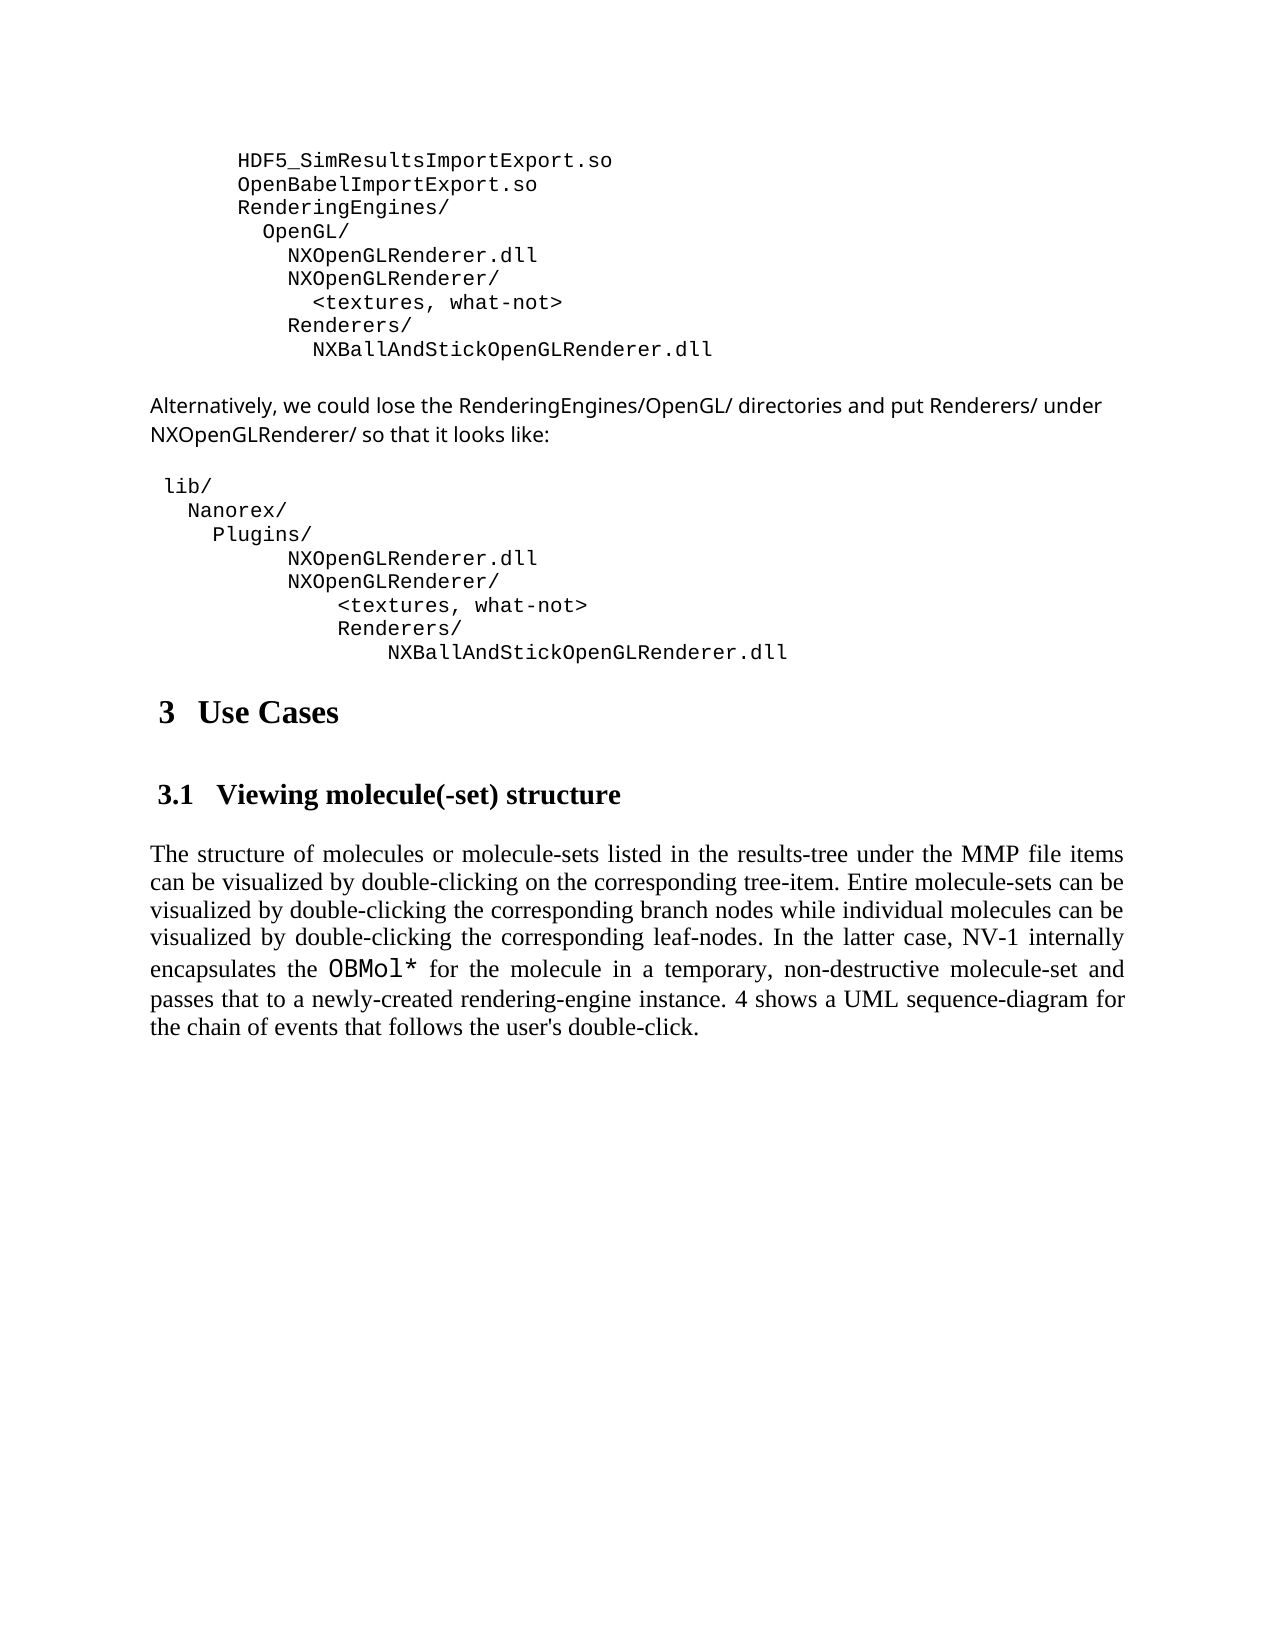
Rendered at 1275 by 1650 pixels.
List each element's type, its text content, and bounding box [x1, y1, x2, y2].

text NXBallAndStickOpenGLRenderer.dll [150, 339, 1125, 363]
text lib/ [150, 477, 1125, 500]
text <textures, what-not> [150, 292, 1125, 316]
text The structure of molecules or molecule-sets listed in the results-tree under the MMP file items can be visualized by double-clicking on the corresponding tree-item. Entire molecule-sets can be visualized by double-clicking the corresponding branch nodes while individual molecules can be visualized by double-clicking the corresponding leaf-nodes. In the latter case, NV-1 internally encapsulates the OBMol* for the molecule in a temporary, non-destructive molecule-set and passes that to a newly-created rendering-engine instance. Fig 4 shows a UML sequence-diagram for the chain of events that follows the user's double-click. [150, 840, 1125, 1041]
text Renderers/ [150, 316, 1125, 339]
text Plugins/ [150, 524, 1125, 547]
text Renderers/ [150, 618, 1125, 642]
subtitle Viewing molecule(-set) structure [150, 778, 1125, 811]
text <textures, what-not> [150, 595, 1125, 618]
text NXOpenGLRenderer/ [150, 268, 1125, 292]
subtitle Use Cases [150, 694, 1125, 731]
text NXOpenGLRenderer/ [150, 571, 1125, 595]
text OpenGL/ [150, 221, 1125, 244]
text NXOpenGLRenderer.dll [150, 244, 1125, 268]
text NXOpenGLRenderer.dll [150, 547, 1125, 571]
text RenderingEngines/ [150, 197, 1125, 221]
text HDF5_SimResultsImportExport.so [150, 150, 1125, 174]
text Alternatively, we could lose the RenderingEngines/OpenGL/ directories and put Renderers/ under NXOpenGLRenderer/ so that it looks like: [150, 391, 1125, 448]
text OpenBabelImportExport.so [150, 174, 1125, 197]
text Nanorex/ [150, 500, 1125, 524]
text NXBallAndStickOpenGLRenderer.dll [150, 642, 1125, 666]
